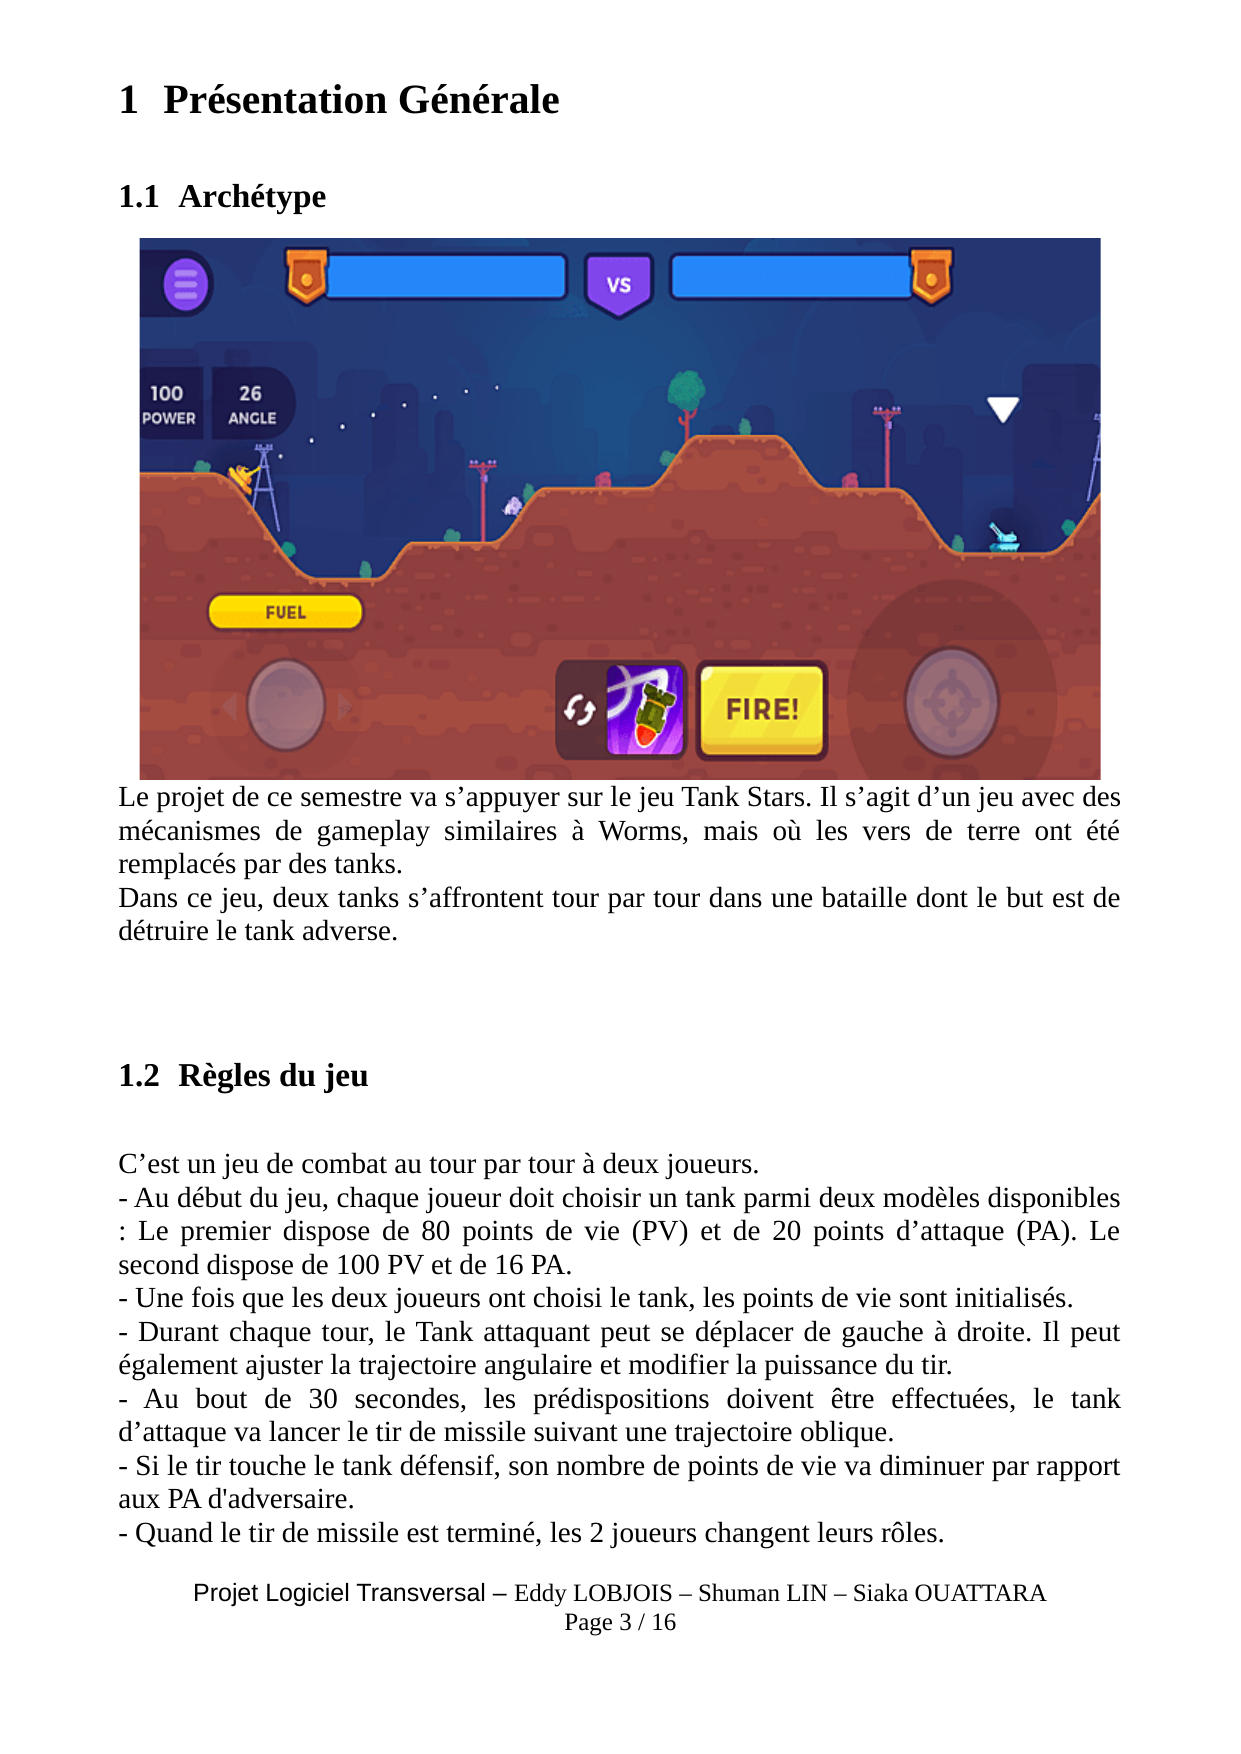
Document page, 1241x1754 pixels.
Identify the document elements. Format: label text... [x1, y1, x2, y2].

text - Quand le tir de missile est terminé, les 2 joueurs changent leurs rôles. [118, 1515, 1122, 1549]
subtitle Archétype [118, 177, 1122, 215]
text - Durant chaque tour, le Tank attaquant peut se déplacer de gauche à droite. Il peut également ajuster la trajectoire angulaire et modifier la puissance du tir. [118, 1314, 1122, 1381]
subtitle Présentation Générale [118, 75, 1122, 123]
text - Si le tir touche le tank défensif, son nombre de points de vie va diminuer par rapport aux PA d'adversaire. [118, 1448, 1122, 1515]
subtitle Règles du jeu [118, 1056, 1122, 1094]
text - Au début du jeu, chaque joueur doit choisir un tank parmi deux modèles disponibles : Le premier dispose de 80 points de vie (PV) et de 20 points d’attaque (PA). Le second dispose de 100 PV et de 16 PA. [118, 1180, 1122, 1280]
text - Au bout de 30 secondes, les prédispositions doivent être effectuées, le tank d’attaque va lancer le tir de missile suivant une trajectoire oblique. [118, 1381, 1122, 1448]
text - Une fois que les deux joueurs ont choisi le tank, les points de vie sont initialisés. [118, 1280, 1122, 1314]
text Le projet de ce semestre va s’appuyer sur le jeu Tank Stars. Il s’agit d’un jeu avec des mécanismes de gameplay similaires à Worms, mais où les vers de terre ont été remplacés par des tanks. [118, 296, 1122, 880]
picture [139, 238, 1101, 780]
text C’est un jeu de combat au tour par tour à deux joueurs. [118, 1146, 1122, 1180]
text Dans ce jeu, deux tanks s’affrontent tour par tour dans une bataille dont le but est de détruire le tank adverse. [118, 880, 1122, 947]
